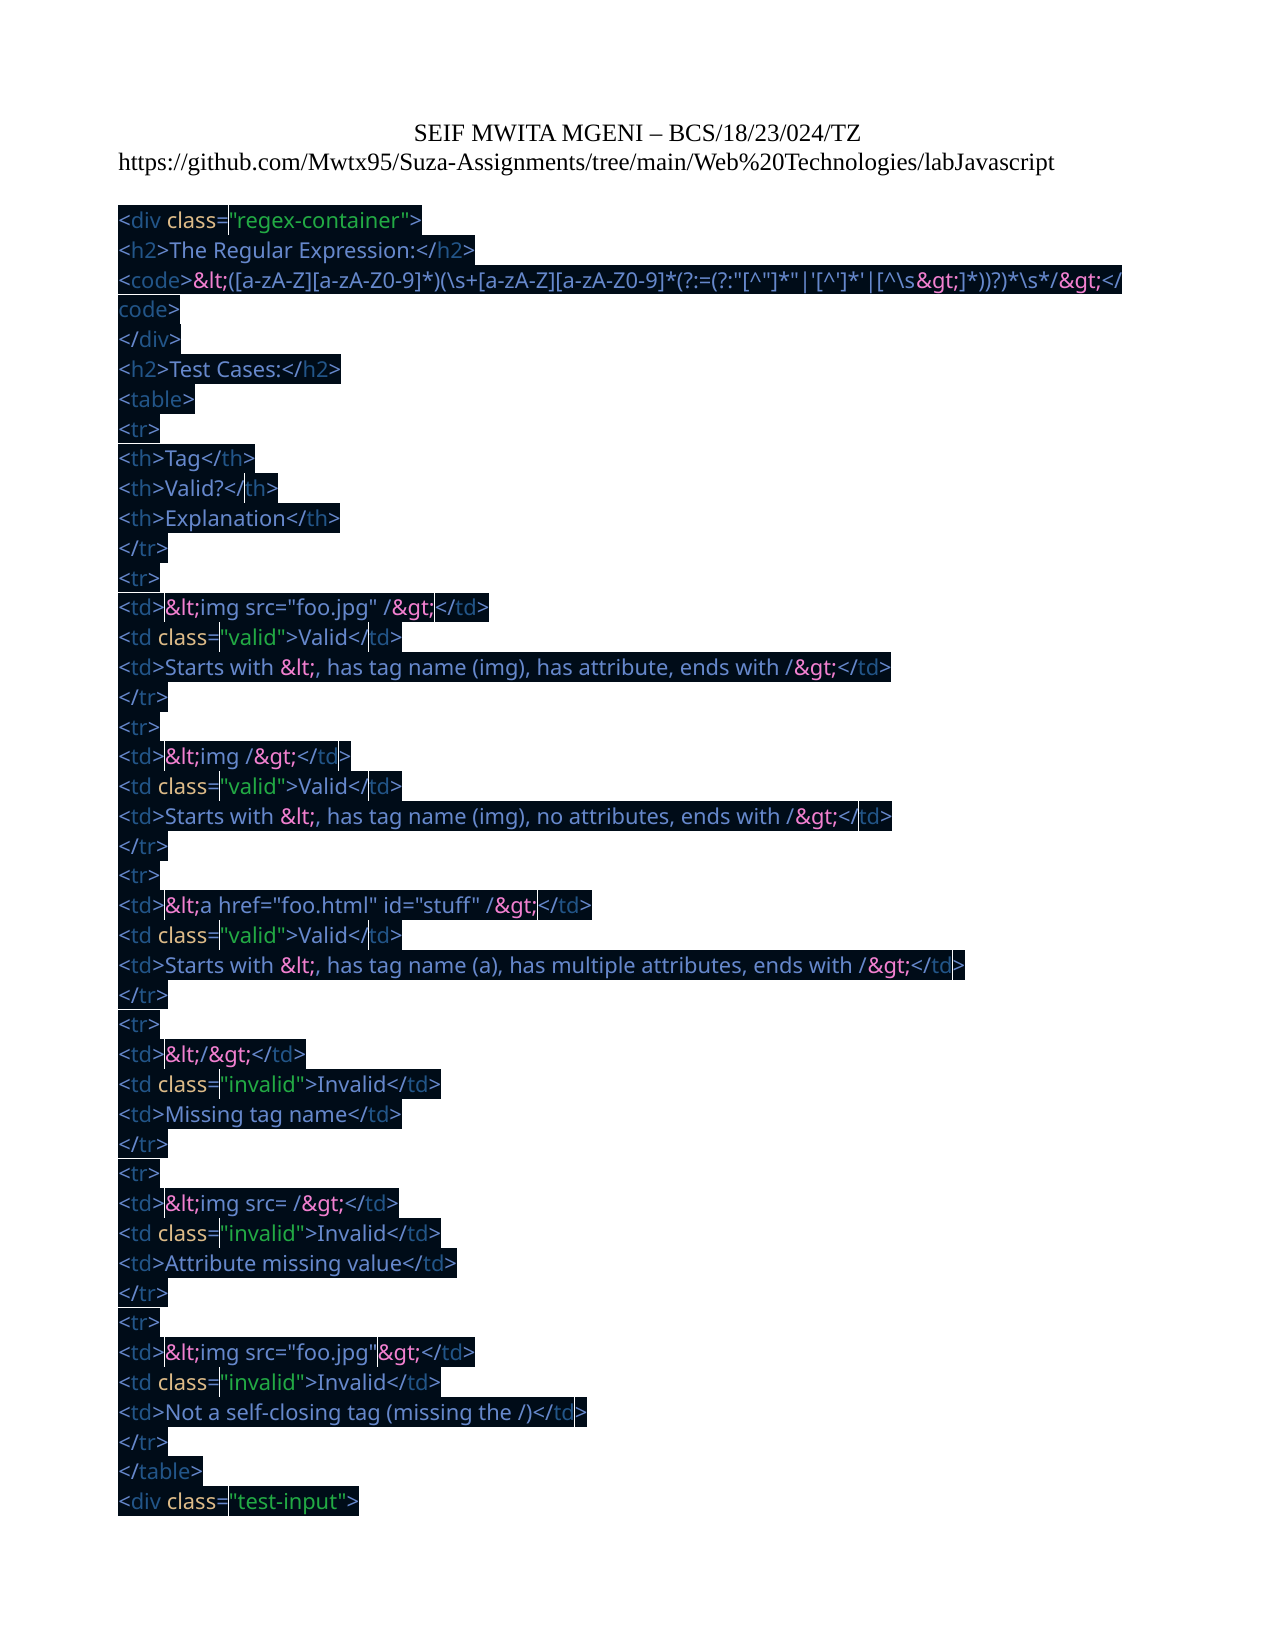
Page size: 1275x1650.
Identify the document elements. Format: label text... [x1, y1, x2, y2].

text </tr> [118, 831, 1157, 861]
text </tr> [118, 980, 1157, 1009]
text <td>Missing tag name</td> [118, 1099, 1157, 1129]
text <table> [118, 384, 1157, 414]
text <tr> [118, 414, 1157, 443]
text <div class="test-input"> [118, 1486, 1157, 1516]
text <td>&lt;img /&gt;</td> [118, 741, 1157, 771]
text </table> [118, 1456, 1157, 1486]
text <td>Not a self-closing tag (missing the /)</td> [118, 1397, 1157, 1427]
text <td>&lt;/&gt;</td> [118, 1039, 1157, 1069]
text <th>Valid?</th> [118, 473, 1157, 503]
text <td class="valid">Valid</td> [118, 771, 1157, 801]
text <tr> [118, 861, 1157, 890]
text <td>Starts with &lt;, has tag name (img), no attributes, ends with /&gt;</td> [118, 801, 1157, 831]
text <td>&lt;img src= /&gt;</td> [118, 1188, 1157, 1218]
text </div> [118, 324, 1157, 354]
text <div class="regex-container"> [118, 205, 1157, 235]
text <td>Starts with &lt;, has tag name (a), has multiple attributes, ends with /&gt;</td> [118, 950, 1157, 980]
text </tr> [118, 1129, 1157, 1158]
text <th>Tag</th> [118, 443, 1157, 473]
text <tr> [118, 1009, 1157, 1039]
text <tr> [118, 563, 1157, 592]
text <td>&lt;img src="foo.jpg"&gt;</td> [118, 1337, 1157, 1367]
text </tr> [118, 682, 1157, 712]
text </tr> [118, 1427, 1157, 1456]
text <td class="invalid">Invalid</td> [118, 1069, 1157, 1099]
text </tr> [118, 1278, 1157, 1307]
text <td>Attribute missing value</td> [118, 1248, 1157, 1278]
text <td class="invalid">Invalid</td> [118, 1218, 1157, 1248]
text <code>&lt;([a-zA-Z][a-zA-Z0-9]*)(\s+[a-zA-Z][a-zA-Z0-9]*(?:=(?:"[^"]*"|'[^']*'|[^\s&gt;]*))?)*\s*/&gt;</code> [118, 265, 1157, 324]
text <h2>Test Cases:</h2> [118, 354, 1157, 384]
text <td class="valid">Valid</td> [118, 920, 1157, 950]
text <h2>The Regular Expression:</h2> [118, 235, 1157, 265]
text </tr> [118, 533, 1157, 563]
text <td>&lt;a href="foo.html" id="stuff" /&gt;</td> [118, 890, 1157, 920]
text <tr> [118, 1307, 1157, 1337]
text <tr> [118, 712, 1157, 741]
text <tr> [118, 1158, 1157, 1188]
text <td>Starts with &lt;, has tag name (img), has attribute, ends with /&gt;</td> [118, 652, 1157, 682]
text <td class="valid">Valid</td> [118, 622, 1157, 652]
text <th>Explanation</th> [118, 503, 1157, 533]
text <td>&lt;img src="foo.jpg" /&gt;</td> [118, 592, 1157, 622]
text <td class="invalid">Invalid</td> [118, 1367, 1157, 1397]
